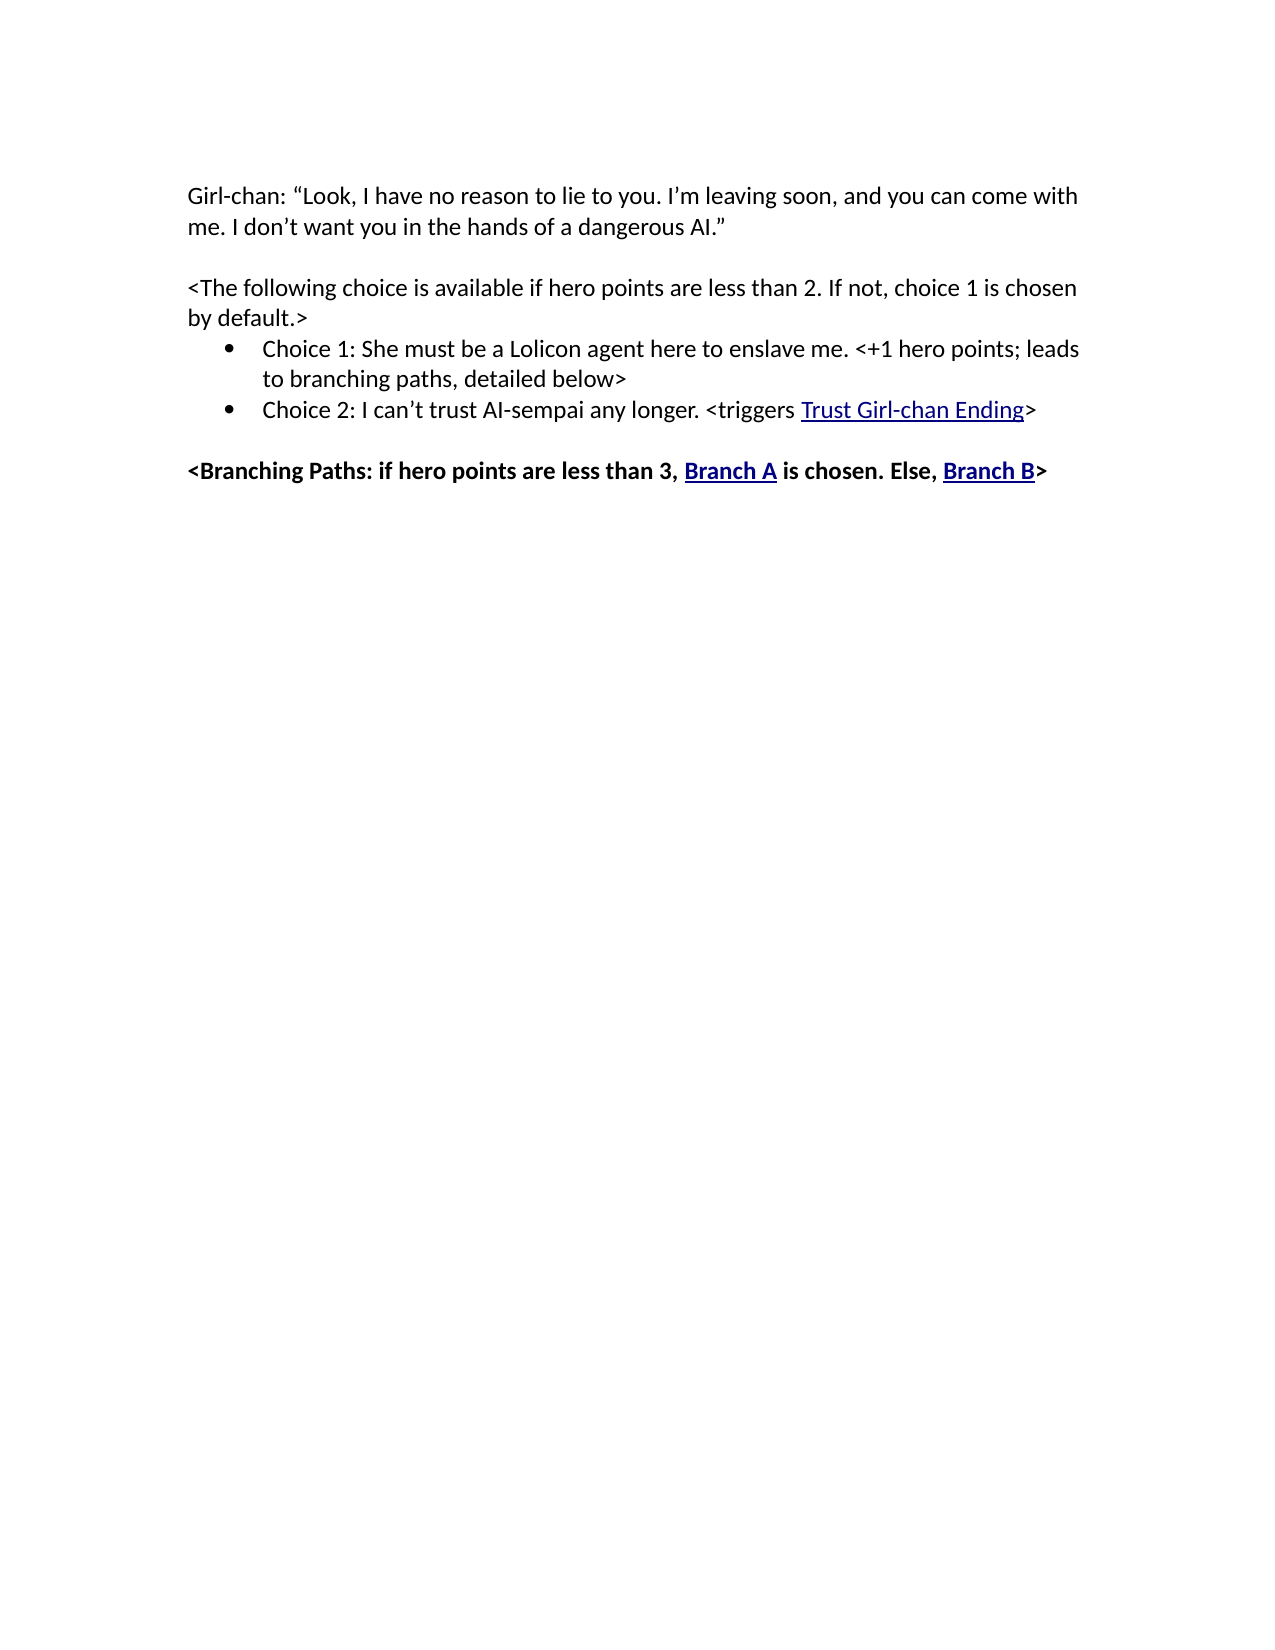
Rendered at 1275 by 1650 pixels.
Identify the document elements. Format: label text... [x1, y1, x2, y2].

list Choice 1: She must be a Lolicon agent here to enslave me. <+1 hero points; leads to branching paths, detailed below> [225, 333, 1087, 394]
text Girl-chan: “Look, I have no reason to lie to you. I’m leaving soon, and you can come with me. I don’t want you in the hands of a dangerous AI.” [187, 181, 1087, 242]
list Choice 2: I can’t trust AI-sempai any longer. <triggers Trust Girl-chan Ending> [225, 394, 1087, 425]
text <Branching Paths: if hero points are less than 3, Branch A is chosen. Else, Branch B> [187, 455, 1087, 486]
text <The following choice is available if hero points are less than 2. If not, choice 1 is chosen by default.> [187, 272, 1087, 333]
